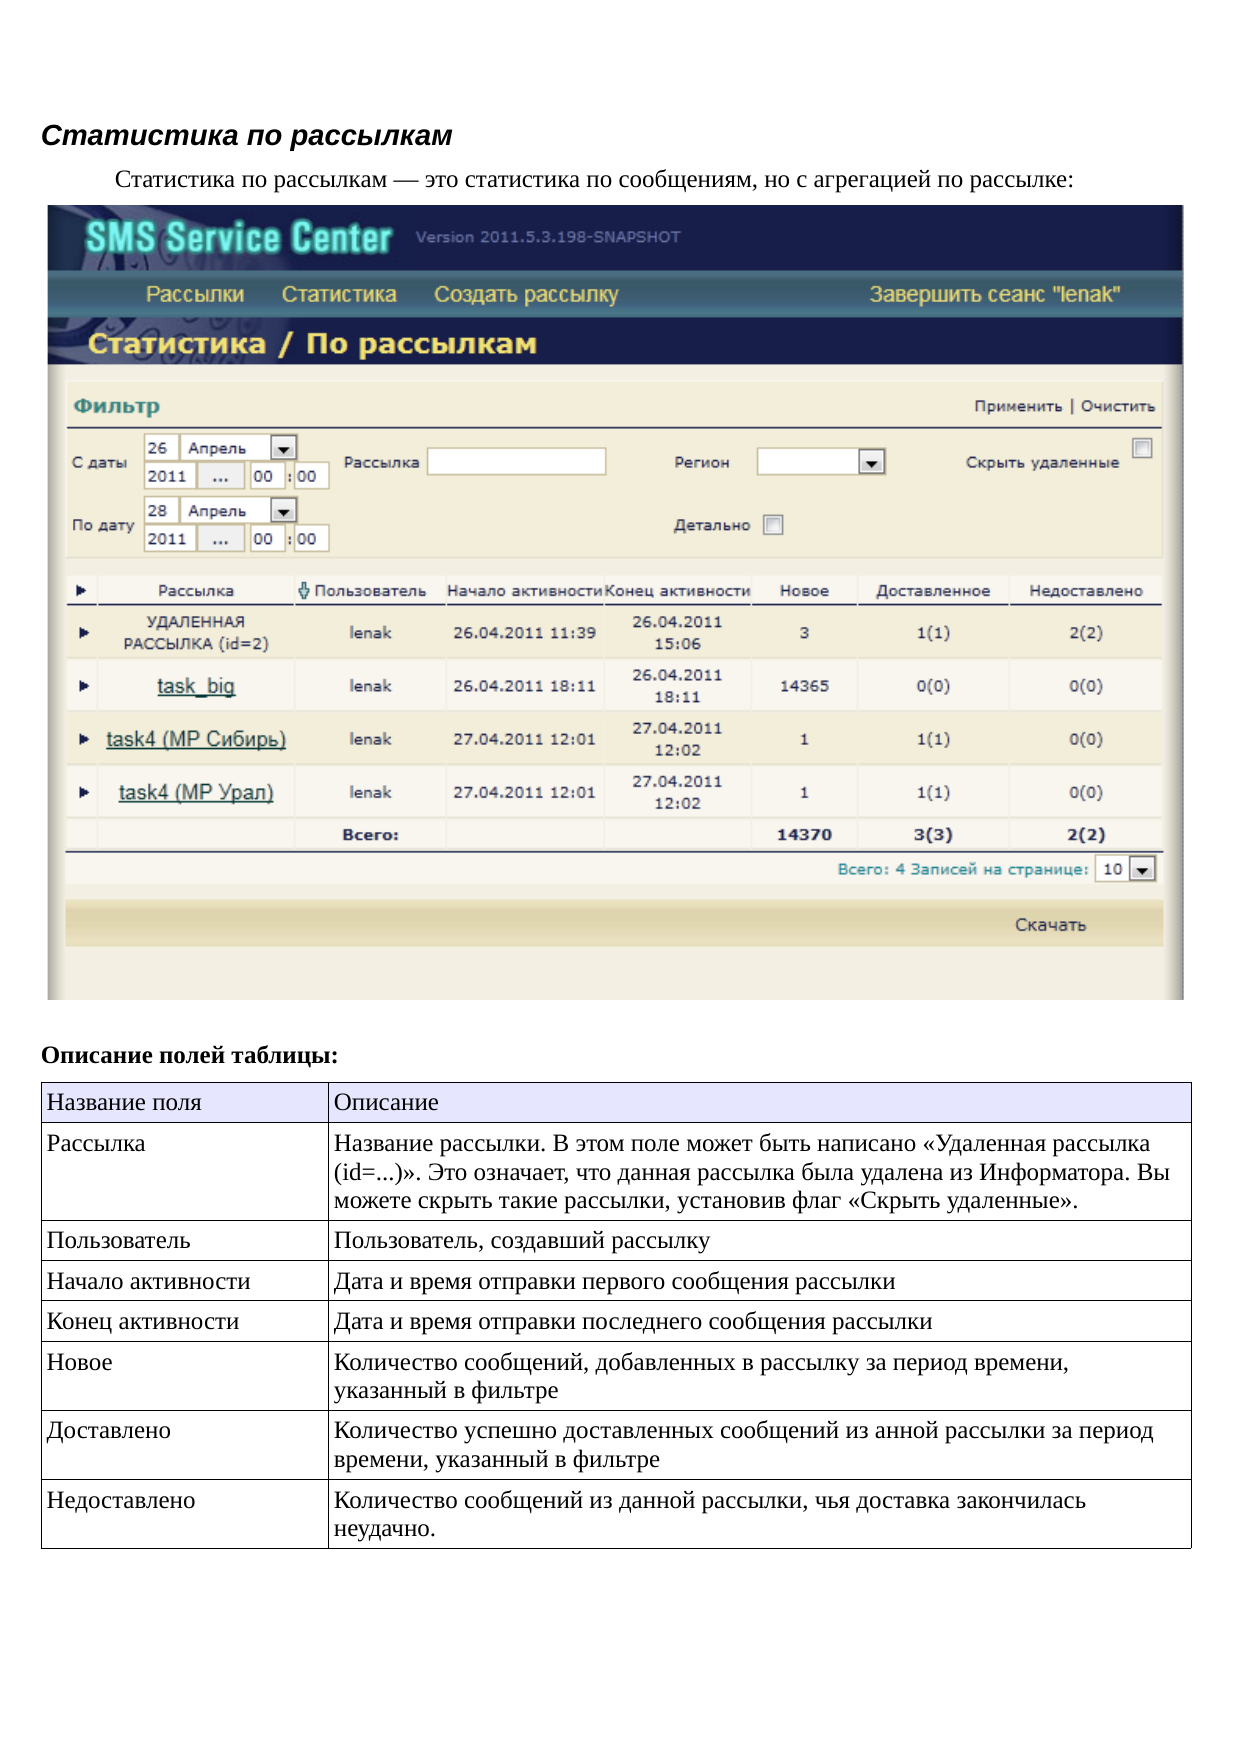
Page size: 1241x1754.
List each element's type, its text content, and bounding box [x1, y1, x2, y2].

table_header Название поля [42, 1083, 328, 1122]
table_cell Недоставлено [42, 1480, 328, 1548]
table_cell Количество сообщений, добавленных в рассылку за период времени, указанный в фильтре [329, 1342, 1191, 1410]
text Описание полей таблицы: [41, 1040, 1191, 1069]
table_cell Конец активности [42, 1301, 328, 1341]
table_cell Пользователь [42, 1221, 328, 1260]
table_cell Дата и время отправки последнего сообщения рассылки [329, 1301, 1191, 1341]
table_cell Название рассылки. В этом поле может быть написано «Удаленная рассылка (id=...)». Это означает, что данная рассылка была удалена из Информатора. Вы можете скрыть такие рассылки, установив флаг «Скрыть удаленные». [329, 1123, 1191, 1220]
table_header Описание [329, 1083, 1191, 1122]
table_cell Доставлено [42, 1411, 328, 1479]
table_cell Количество успешно доставленных сообщений из анной рассылки за период времени, указанный в фильтре [329, 1411, 1191, 1479]
table_cell Пользователь, создавший рассылку [329, 1221, 1191, 1260]
subtitle Статистика по рассылкам [41, 118, 1191, 152]
table_cell Дата и время отправки первого сообщения рассылки [329, 1261, 1191, 1300]
table_cell Количество сообщений из данной рассылки, чья доставка закончилась неудачно. [329, 1480, 1191, 1548]
picture [47, 205, 1184, 1000]
table_cell Новое [42, 1342, 328, 1410]
table_cell Начало активности [42, 1261, 328, 1300]
table_cell Рассылка [42, 1123, 328, 1220]
text Статистика по рассылкам — это статистика по сообщениям, но с агрегацией по рассылке: [41, 164, 1191, 193]
